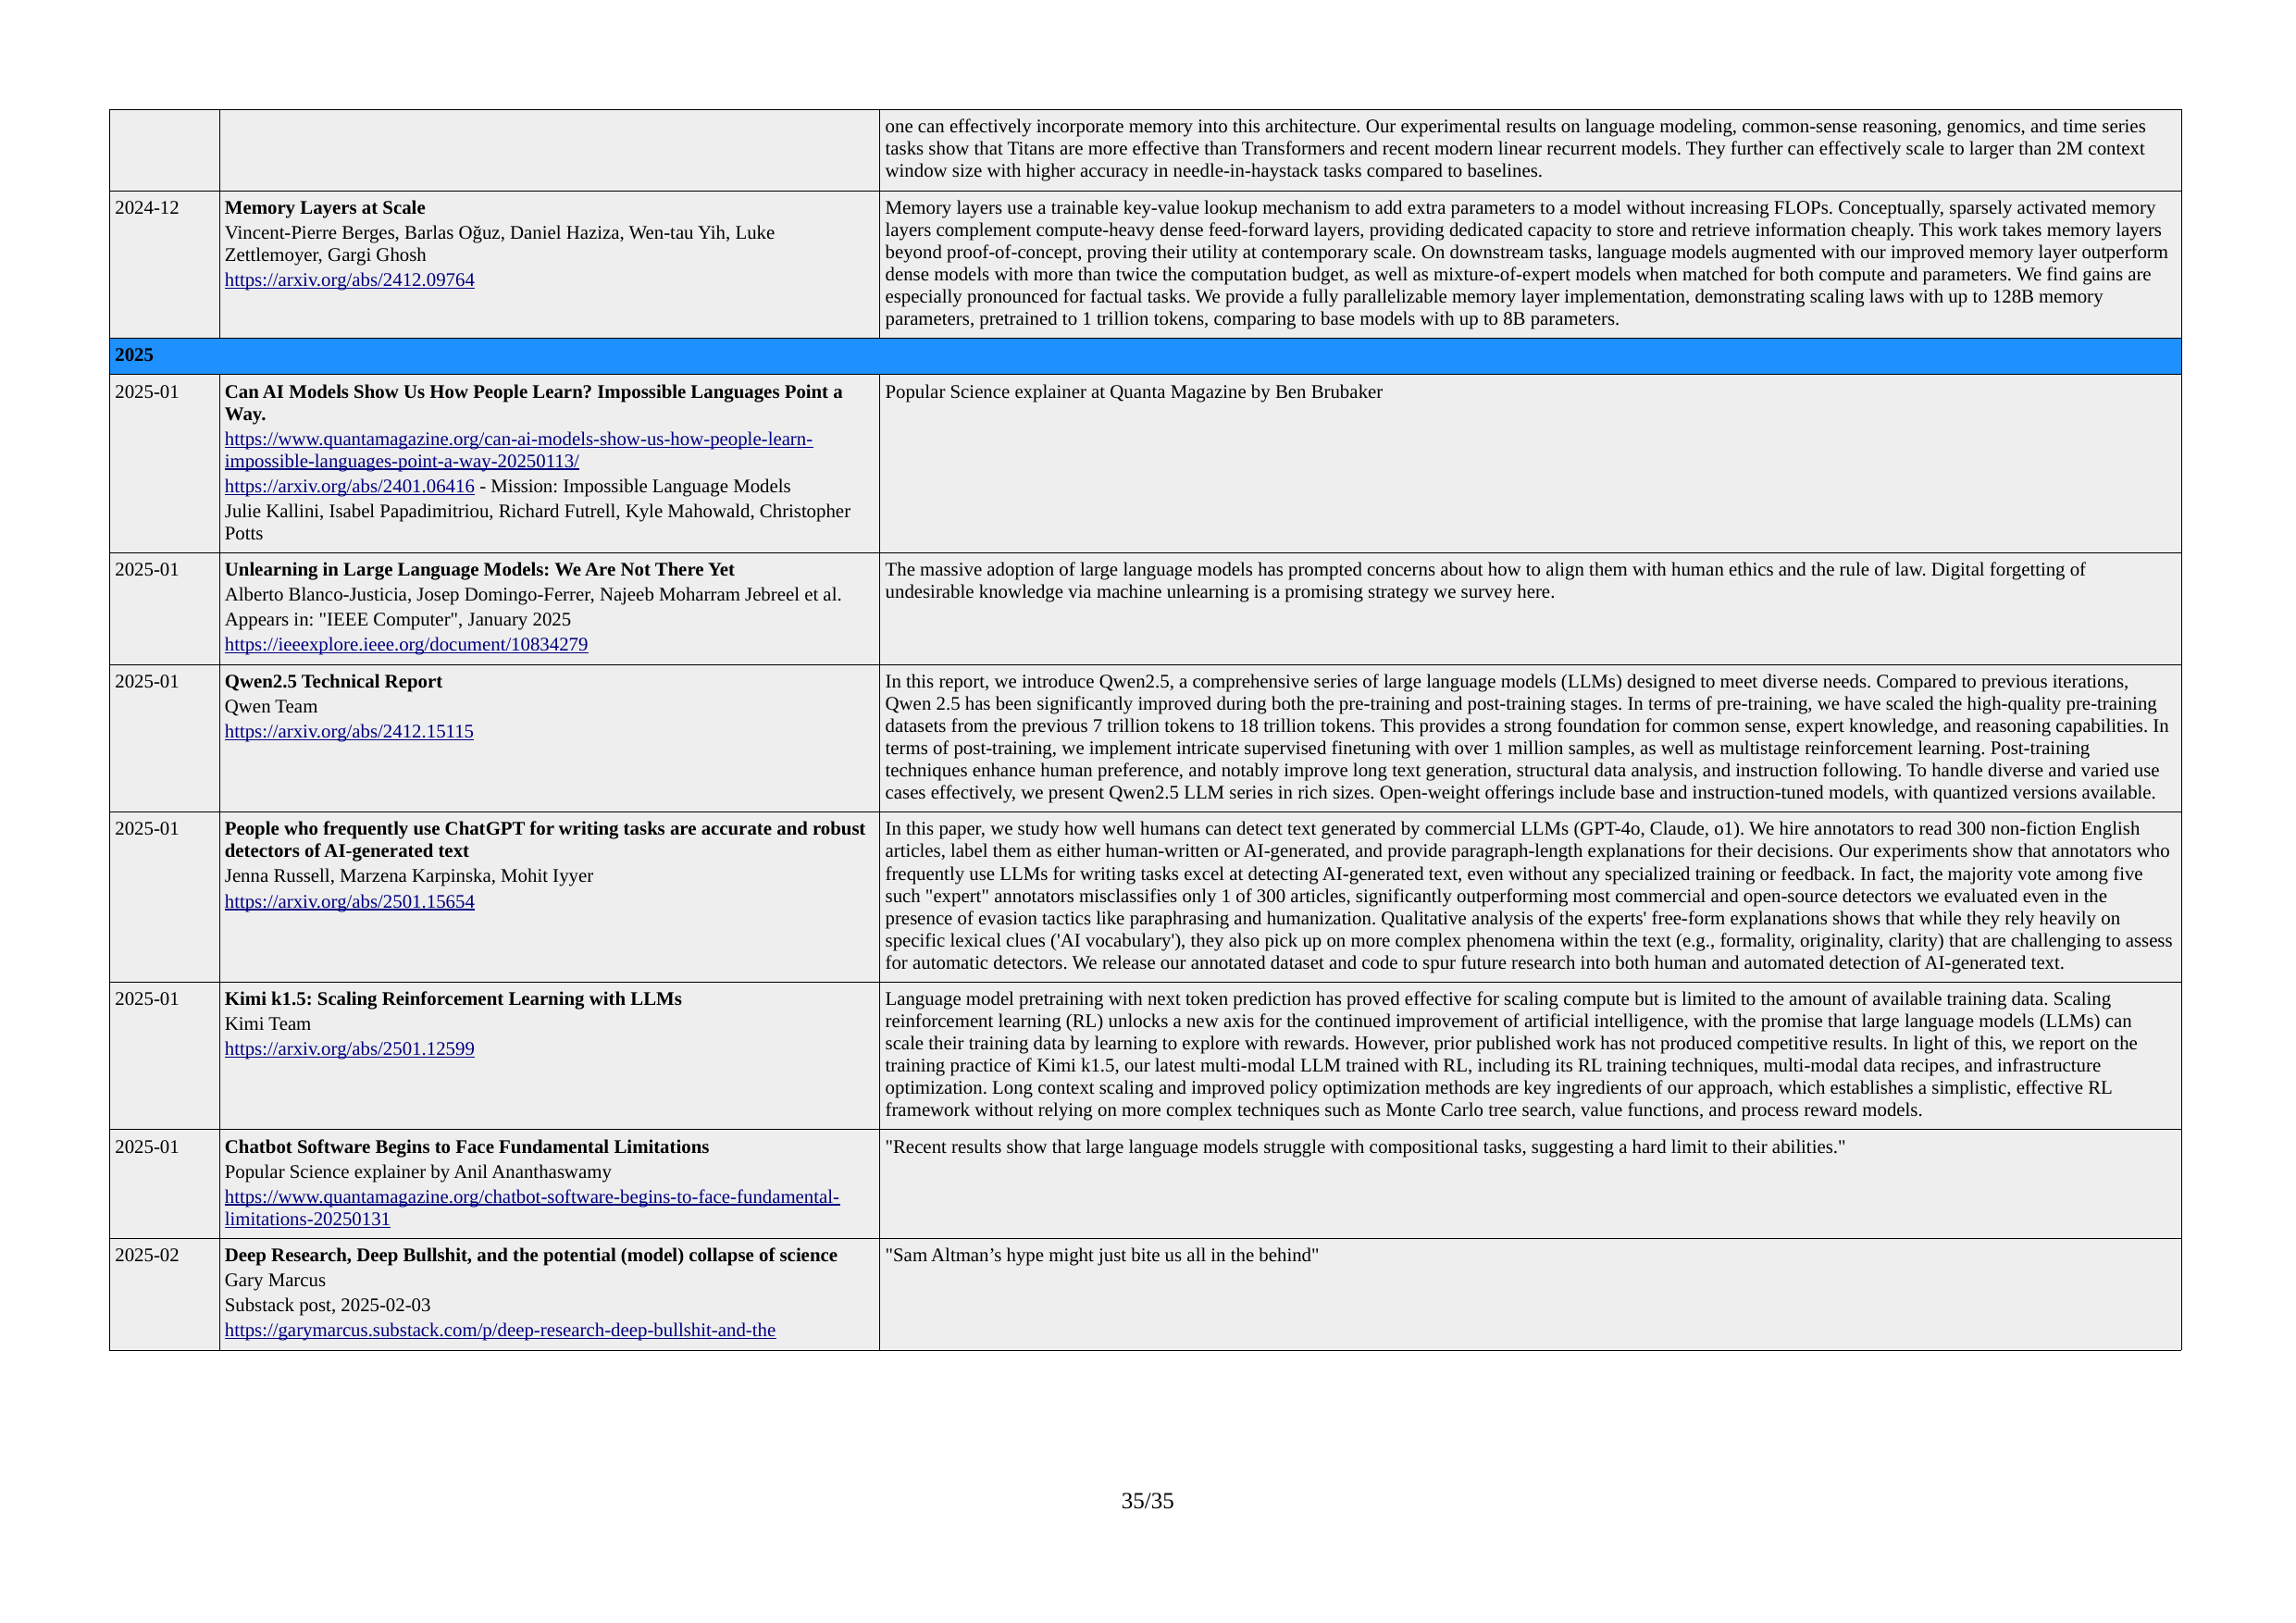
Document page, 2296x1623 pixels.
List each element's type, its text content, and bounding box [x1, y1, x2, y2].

table_cell Can AI Models Show Us How People Learn? Impossible Languages Point a Way. https://www.quantamagazine.org/can-ai-models-show-us-how-people-learn-impossible-languages-point-a-way-20250113/ https://arxiv.org/abs/2401.06416 - Mission: Impossible Language Models Julie Kallini, Isabel Papadimitriou, Richard Futrell, Kyle Mahowald, Christopher Potts [220, 375, 879, 552]
table_cell Memory Layers at Scale Vincent-Pierre Berges, Barlas Oğuz, Daniel Haziza, Wen-tau Yih, Luke Zettlemoyer, Gargi Ghosh https://arxiv.org/abs/2412.09764 [220, 192, 879, 338]
table_cell 2025-01 [110, 812, 219, 982]
table_cell 2025-01 [110, 1130, 219, 1238]
table_cell Chatbot Software Begins to Face Fundamental Limitations Popular Science explainer by Anil Ananthaswamy https://www.quantamagazine.org/chatbot-software-begins-to-face-fundamental-limitations-20250131 [220, 1130, 879, 1238]
table_cell 2025 [110, 339, 2181, 374]
table_cell In this report, we introduce Qwen2.5, a comprehensive series of large language models (LLMs) designed to meet diverse needs. Compared to previous iterations, Qwen 2.5 has been significantly improved during both the pre-training and post-training stages. In terms of pre-training, we have scaled the high-quality pre-training datasets from the previous 7 trillion tokens to 18 trillion tokens. This provides a strong foundation for common sense, expert knowledge, and reasoning capabilities. In terms of post-training, we implement intricate supervised finetuning with over 1 million samples, as well as multistage reinforcement learning. Post-training techniques enhance human preference, and notably improve long text generation, structural data analysis, and instruction following. To handle diverse and varied use cases effectively, we present Qwen2.5 LLM series in rich sizes. Open-weight offerings include base and instruction-tuned models, with quantized versions available. [880, 665, 2181, 812]
table_cell one can effectively incorporate memory into this architecture. Our experimental results on language modeling, common-sense reasoning, genomics, and time series tasks show that Titans are more effective than Transformers and recent modern linear recurrent models. They further can effectively scale to larger than 2M context window size with higher accuracy in needle-in-haystack tasks compared to baselines. [880, 110, 2181, 191]
table_cell In this paper, we study how well humans can detect text generated by commercial LLMs (GPT-4o, Claude, o1). We hire annotators to read 300 non-fiction English articles, label them as either human-written or AI-generated, and provide paragraph-length explanations for their decisions. Our experiments show that annotators who frequently use LLMs for writing tasks excel at detecting AI-generated text, even without any specialized training or feedback. In fact, the majority vote among five such "expert" annotators misclassifies only 1 of 300 articles, significantly outperforming most commercial and open-source detectors we evaluated even in the presence of evasion tactics like paraphrasing and humanization. Qualitative analysis of the experts' free-form explanations shows that while they rely heavily on specific lexical clues ('AI vocabulary'), they also pick up on more complex phenomena within the text (e.g., formality, originality, clarity) that are challenging to assess for automatic detectors. We release our annotated dataset and code to spur future research into both human and automated detection of AI-generated text. [880, 812, 2181, 982]
table_cell People who frequently use ChatGPT for writing tasks are accurate and robust detectors of AI-generated text Jenna Russell, Marzena Karpinska, Mohit Iyyer https://arxiv.org/abs/2501.15654 [220, 812, 879, 982]
table_cell 2025-01 [110, 553, 219, 664]
table_cell "Recent results show that large language models struggle with compositional tasks, suggesting a hard limit to their abilities." [880, 1130, 2181, 1238]
table_cell Deep Research, Deep Bullshit, and the potential (model) collapse of science Gary Marcus Substack post, 2025-02-03 https://garymarcus.substack.com/p/deep-research-deep-bullshit-and-the [220, 1239, 879, 1349]
table_cell 2024-12 [110, 192, 219, 338]
table_cell Qwen2.5 Technical Report Qwen Team https://arxiv.org/abs/2412.15115 [220, 665, 879, 812]
table_cell "Sam Altman’s hype might just bite us all in the behind" [880, 1239, 2181, 1349]
table_cell [110, 110, 219, 191]
table_cell [220, 110, 879, 191]
table_cell 2025-01 [110, 665, 219, 812]
table_cell Popular Science explainer at Quanta Magazine by Ben Brubaker [880, 375, 2181, 552]
table_cell Unlearning in Large Language Models: We Are Not There Yet Alberto Blanco-Justicia, Josep Domingo-Ferrer, Najeeb Moharram Jebreel et al. Appears in: "IEEE Computer", January 2025 https://ieeexplore.ieee.org/document/10834279 [220, 553, 879, 664]
table_cell 2025-01 [110, 983, 219, 1129]
table_cell Language model pretraining with next token prediction has proved effective for scaling compute but is limited to the amount of available training data. Scaling reinforcement learning (RL) unlocks a new axis for the continued improvement of artificial intelligence, with the promise that large language models (LLMs) can scale their training data by learning to explore with rewards. However, prior published work has not produced competitive results. In light of this, we report on the training practice of Kimi k1.5, our latest multi-modal LLM trained with RL, including its RL training techniques, multi-modal data recipes, and infrastructure optimization. Long context scaling and improved policy optimization methods are key ingredients of our approach, which establishes a simplistic, effective RL framework without relying on more complex techniques such as Monte Carlo tree search, value functions, and process reward models. [880, 983, 2181, 1129]
table_cell 2025-02 [110, 1239, 219, 1349]
table_cell Kimi k1.5: Scaling Reinforcement Learning with LLMs Kimi Team https://arxiv.org/abs/2501.12599 [220, 983, 879, 1129]
table_cell The massive adoption of large language models has prompted concerns about how to align them with human ethics and the rule of law. Digital forgetting of undesirable knowledge via machine unlearning is a promising strategy we survey here. [880, 553, 2181, 664]
table_cell Memory layers use a trainable key-value lookup mechanism to add extra parameters to a model without increasing FLOPs. Conceptually, sparsely activated memory layers complement compute-heavy dense feed-forward layers, providing dedicated capacity to store and retrieve information cheaply. This work takes memory layers beyond proof-of-concept, proving their utility at contemporary scale. On downstream tasks, language models augmented with our improved memory layer outperform dense models with more than twice the computation budget, as well as mixture-of-expert models when matched for both compute and parameters. We find gains are especially pronounced for factual tasks. We provide a fully parallelizable memory layer implementation, demonstrating scaling laws with up to 128B memory parameters, pretrained to 1 trillion tokens, comparing to base models with up to 8B parameters. [880, 192, 2181, 338]
table_cell 2025-01 [110, 375, 219, 552]
